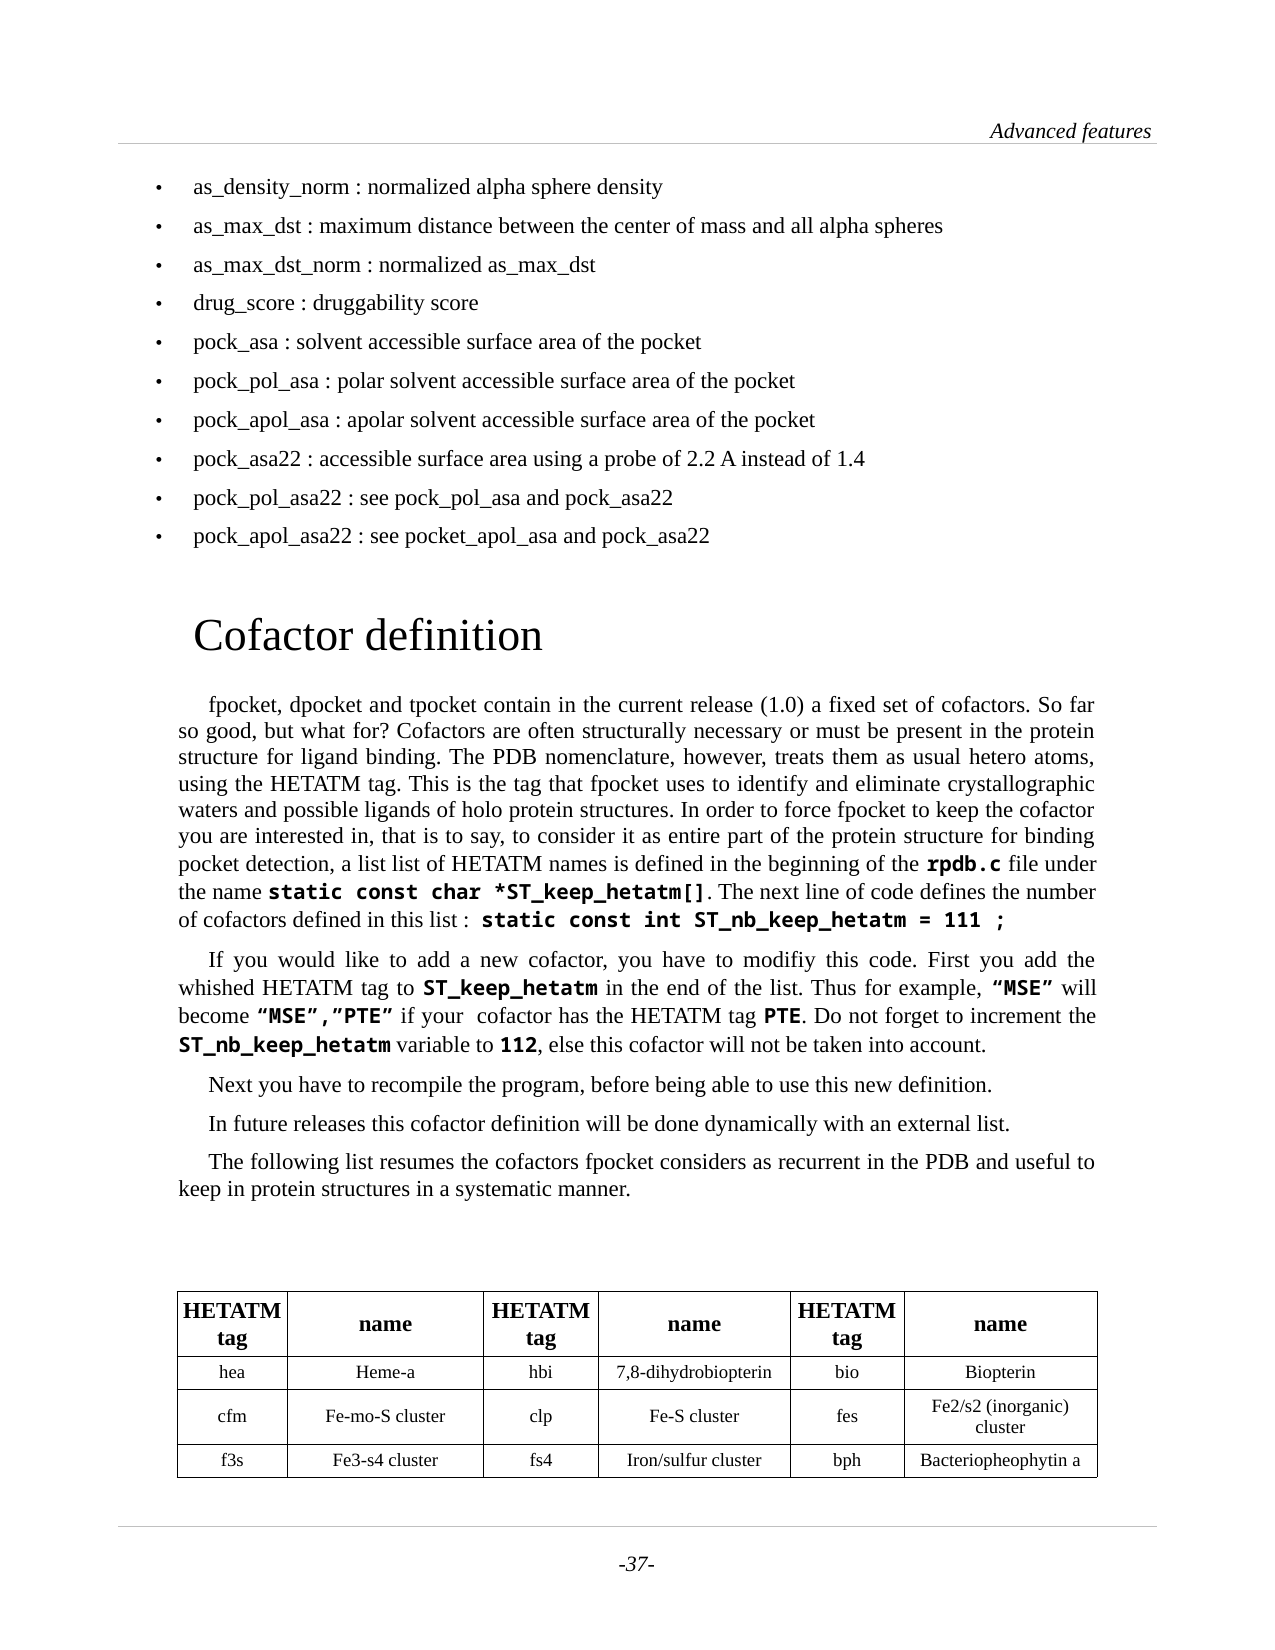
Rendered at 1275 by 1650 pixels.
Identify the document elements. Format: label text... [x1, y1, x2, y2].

table_cell FES [791, 1390, 904, 1443]
list as_density_norm : normalized alpha sphere density [156, 173, 1157, 199]
table_cell Iron/sulfur cluster [599, 1445, 790, 1477]
subtitle Cofactor definition [193, 608, 1157, 661]
table_cell HEA [178, 1357, 287, 1389]
list pock_pol_asa : polar solvent accessible surface area of the pocket [156, 367, 1157, 393]
table_cell CFM [178, 1390, 287, 1443]
table_header name [905, 1292, 1097, 1356]
table_cell BPH [791, 1445, 904, 1477]
table_cell Fe-S cluster [599, 1390, 790, 1443]
table_cell Biopterin [905, 1357, 1097, 1389]
table_cell FS4 [484, 1445, 598, 1477]
table_cell Heme-a [288, 1357, 483, 1389]
table_cell Bacteriopheophytin a [905, 1445, 1097, 1477]
table_cell Fe3-s4 cluster [288, 1445, 483, 1477]
list drug_score : druggability score [156, 289, 1157, 316]
text In future releases this cofactor definition will be done dynamically with an external list. [178, 1109, 1097, 1136]
table_header HETATM tag [484, 1292, 598, 1356]
list pock_apol_asa : apolar solvent accessible surface area of the pocket [156, 406, 1157, 432]
table_cell Fe2/s2 (inorganic) cluster [905, 1390, 1097, 1443]
list pock_asa : solvent accessible surface area of the pocket [156, 328, 1157, 355]
table_cell CLP [484, 1390, 598, 1443]
table_cell BIO [791, 1357, 904, 1389]
table_header name [288, 1292, 483, 1356]
list pock_asa22 : accessible surface area using a probe of 2.2 A instead of 1.4 [156, 445, 1157, 471]
table_cell HBI [484, 1357, 598, 1389]
text fpocket, dpocket and tpocket contain in the current release (1.0) a fixed set of cofactors. So far so good, but what for? Cofactors are often structurally necessary or must be present in the protein structure for ligand binding. The PDB nomenclature, however, treats them as usual hetero atoms, using the HETATM tag. This is the tag that fpocket uses to identify and eliminate crystallographic waters and possible ligands of holo protein structures. In order to force fpocket to keep the cofactor you are interested in, that is to say, to consider it as entire part of the protein structure for binding pocket detection, a list list of HETATM names is defined in the beginning of the rpdb.c file under the name static const char *ST_keep_hetatm[]. The next line of code defines the number of cofactors defined in this list : static const int ST_nb_keep_hetatm = 111 ; [178, 691, 1097, 934]
table_cell F3S [178, 1445, 287, 1477]
table_header HETATM tag [178, 1292, 287, 1356]
text Next you have to recompile the program, before being able to use this new definition. [178, 1071, 1097, 1097]
table_header HETATM tag [791, 1292, 904, 1356]
list pock_pol_asa22 : see pock_pol_asa and pock_asa22 [156, 484, 1157, 510]
table_header name [599, 1292, 790, 1356]
list pock_apol_asa22 : see pocket_apol_asa and pock_asa22 [156, 523, 1157, 549]
table_cell 7,8-dihydrobiopterin [599, 1357, 790, 1389]
list as_max_dst_norm : normalized as_max_dst [156, 251, 1157, 277]
text If you would like to add a new cofactor, you have to modifiy this code. First you add the whished HETATM tag to ST_keep_hetatm in the end of the list. Thus for example, “MSE” will become “MSE”,”PTE” if your cofactor has the HETATM tag PTE. Do not forget to increment the ST_nb_keep_hetatm variable to 112, else this cofactor will not be taken into account. [178, 947, 1097, 1058]
table_cell Fe-mo-S cluster [288, 1390, 483, 1443]
list as_max_dst : maximum distance between the center of mass and all alpha spheres [156, 212, 1157, 238]
text The following list resumes the cofactors fpocket considers as recurrent in the PDB and useful to keep in protein structures in a systematic manner. [178, 1148, 1097, 1201]
